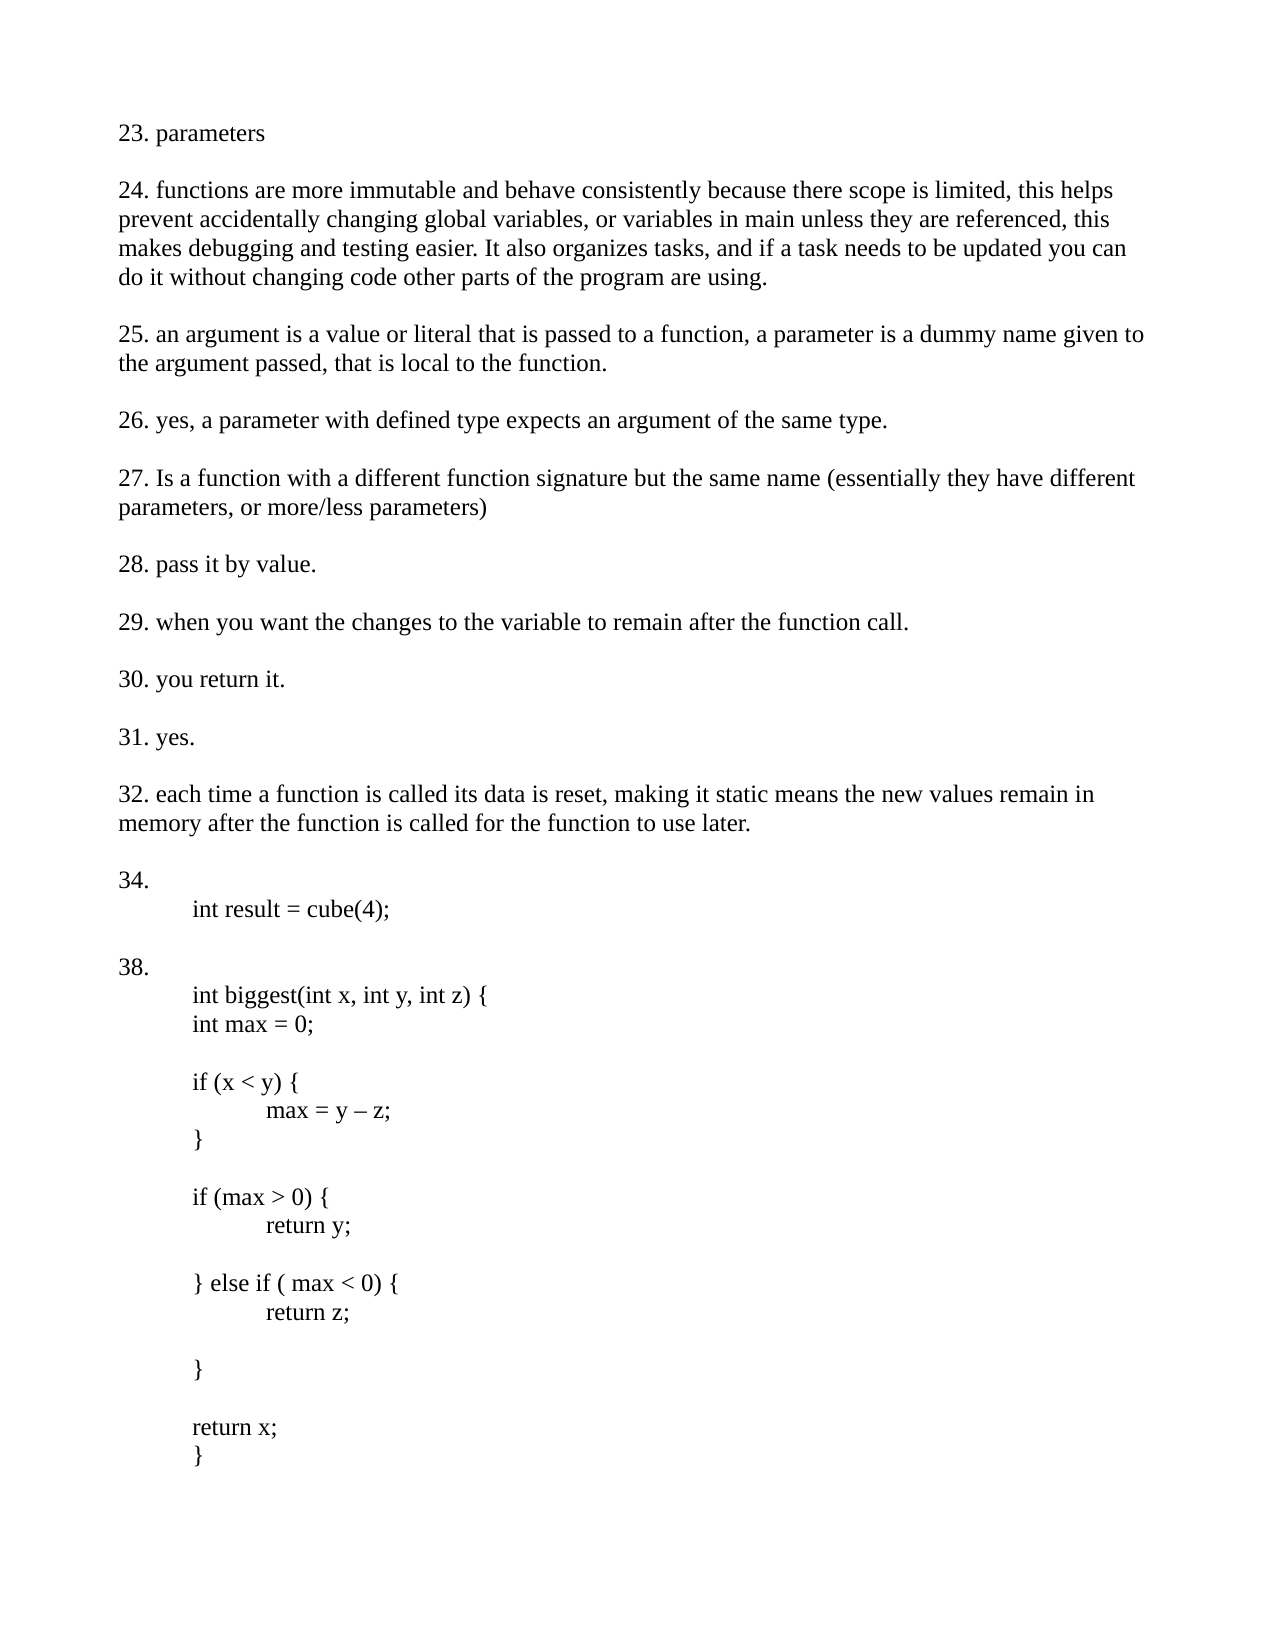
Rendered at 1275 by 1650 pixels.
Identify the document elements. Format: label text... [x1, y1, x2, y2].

text 29. when you want the changes to the variable to remain after the function call. [118, 607, 1157, 636]
text int result = cube(4); [118, 894, 1157, 923]
text 32. each time a function is called its data is reset, making it static means the new values remain in memory after the function is called for the function to use later. [118, 779, 1157, 837]
text 30. you return it. [118, 664, 1157, 693]
text 23. parameters [118, 118, 1157, 147]
text 25. an argument is a value or literal that is passed to a function, a parameter is a dummy name given to the argument passed, that is local to the function. [118, 319, 1157, 377]
text if (max > 0) { [118, 1182, 1157, 1211]
text 27. Is a function with a different function signature but the same name (essentially they have different parameters, or more/less parameters) [118, 463, 1157, 521]
text int max = 0; [118, 1009, 1157, 1038]
text 26. yes, a parameter with defined type expects an argument of the same type. [118, 406, 1157, 434]
text return x; [118, 1412, 1157, 1441]
text 31. yes. [118, 722, 1157, 751]
text 24. functions are more immutable and behave consistently because there scope is limited, this helps prevent accidentally changing global variables, or variables in main unless they are referenced, this makes debugging and testing easier. It also organizes tasks, and if a task needs to be updated you can do it without changing code other parts of the program are using. [118, 176, 1157, 291]
text } [118, 1441, 1157, 1469]
text 38. [118, 952, 1157, 981]
text if (x < y) { [118, 1067, 1157, 1096]
text } [118, 1354, 1157, 1383]
text max = y – z; [118, 1096, 1157, 1124]
text } else if ( max < 0) { [118, 1268, 1157, 1297]
text return y; [118, 1211, 1157, 1239]
text return z; [118, 1297, 1157, 1326]
text 34. [118, 866, 1157, 894]
text int biggest(int x, int y, int z) { [118, 981, 1157, 1009]
text 28. pass it by value. [118, 549, 1157, 578]
text } [118, 1124, 1157, 1153]
